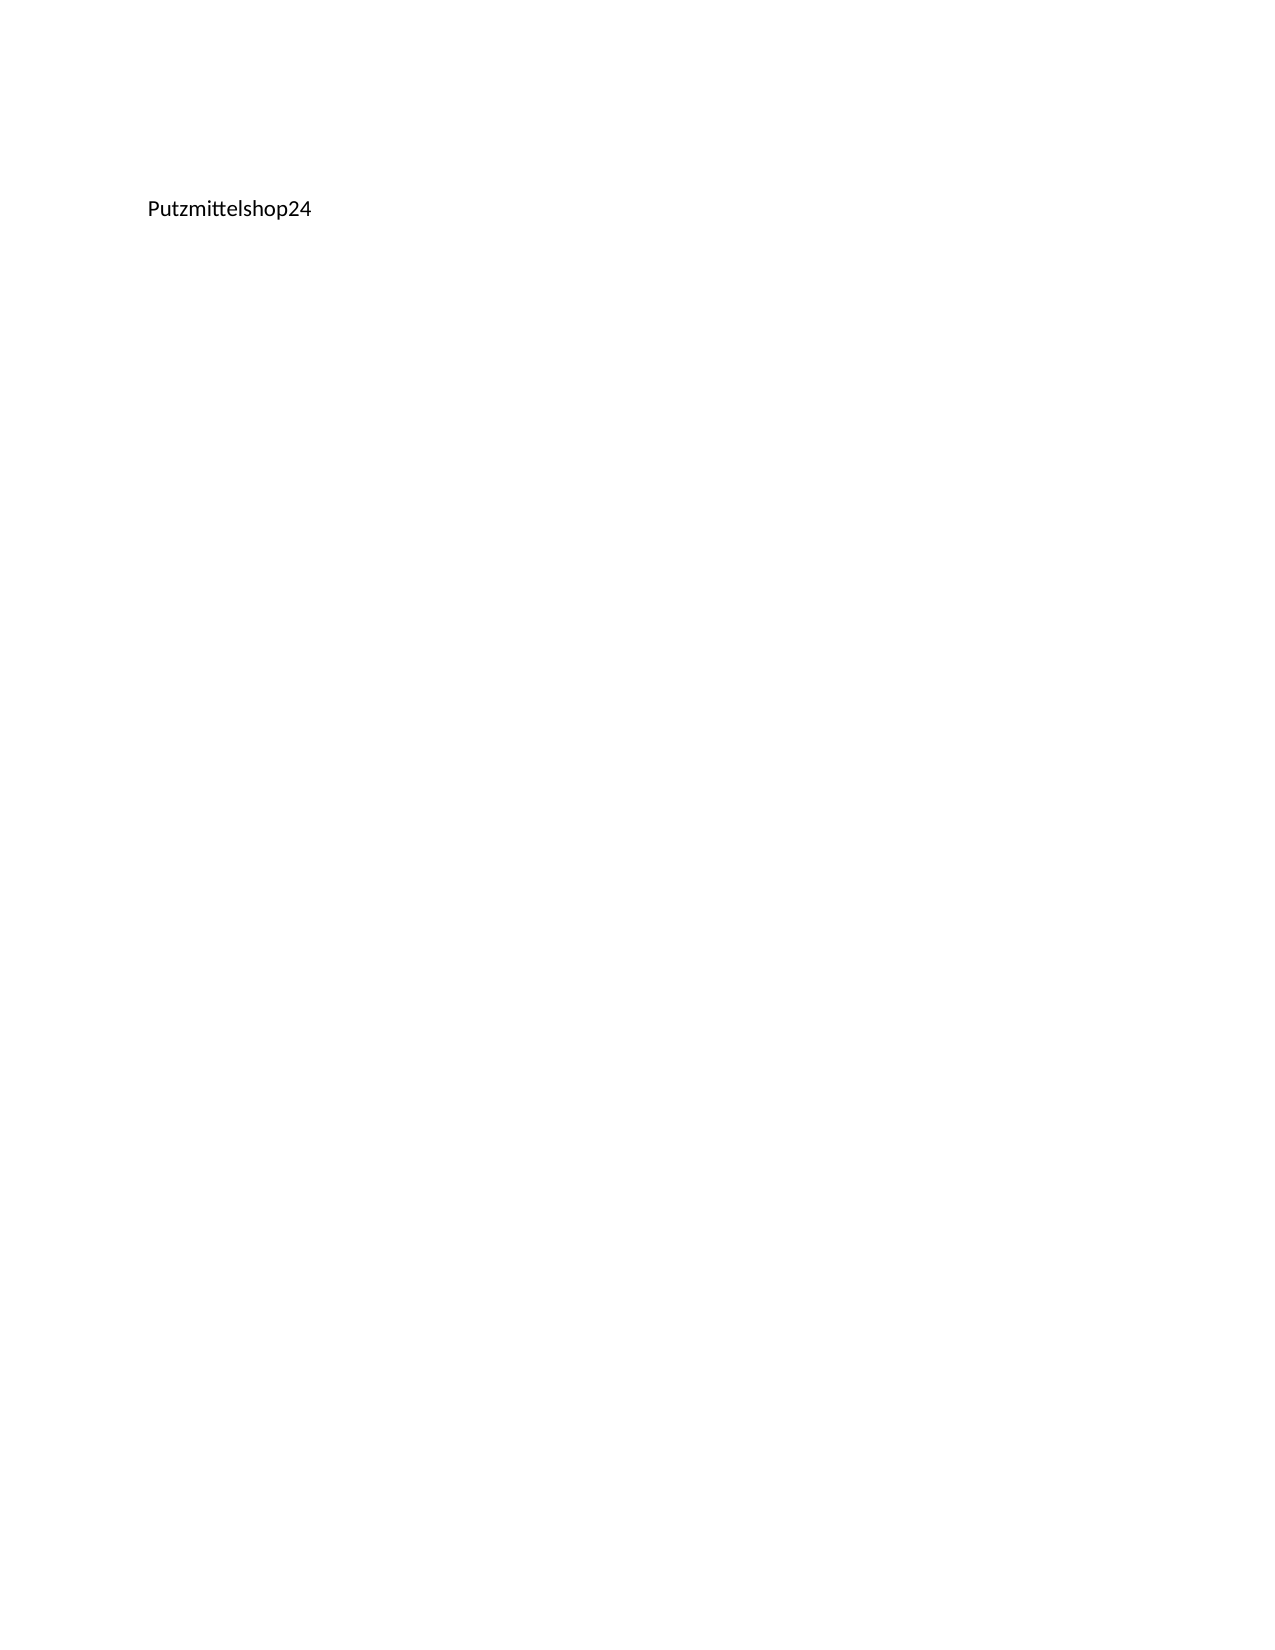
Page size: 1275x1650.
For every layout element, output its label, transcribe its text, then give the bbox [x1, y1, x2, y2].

text Putzmittelshop24 [148, 194, 1127, 222]
